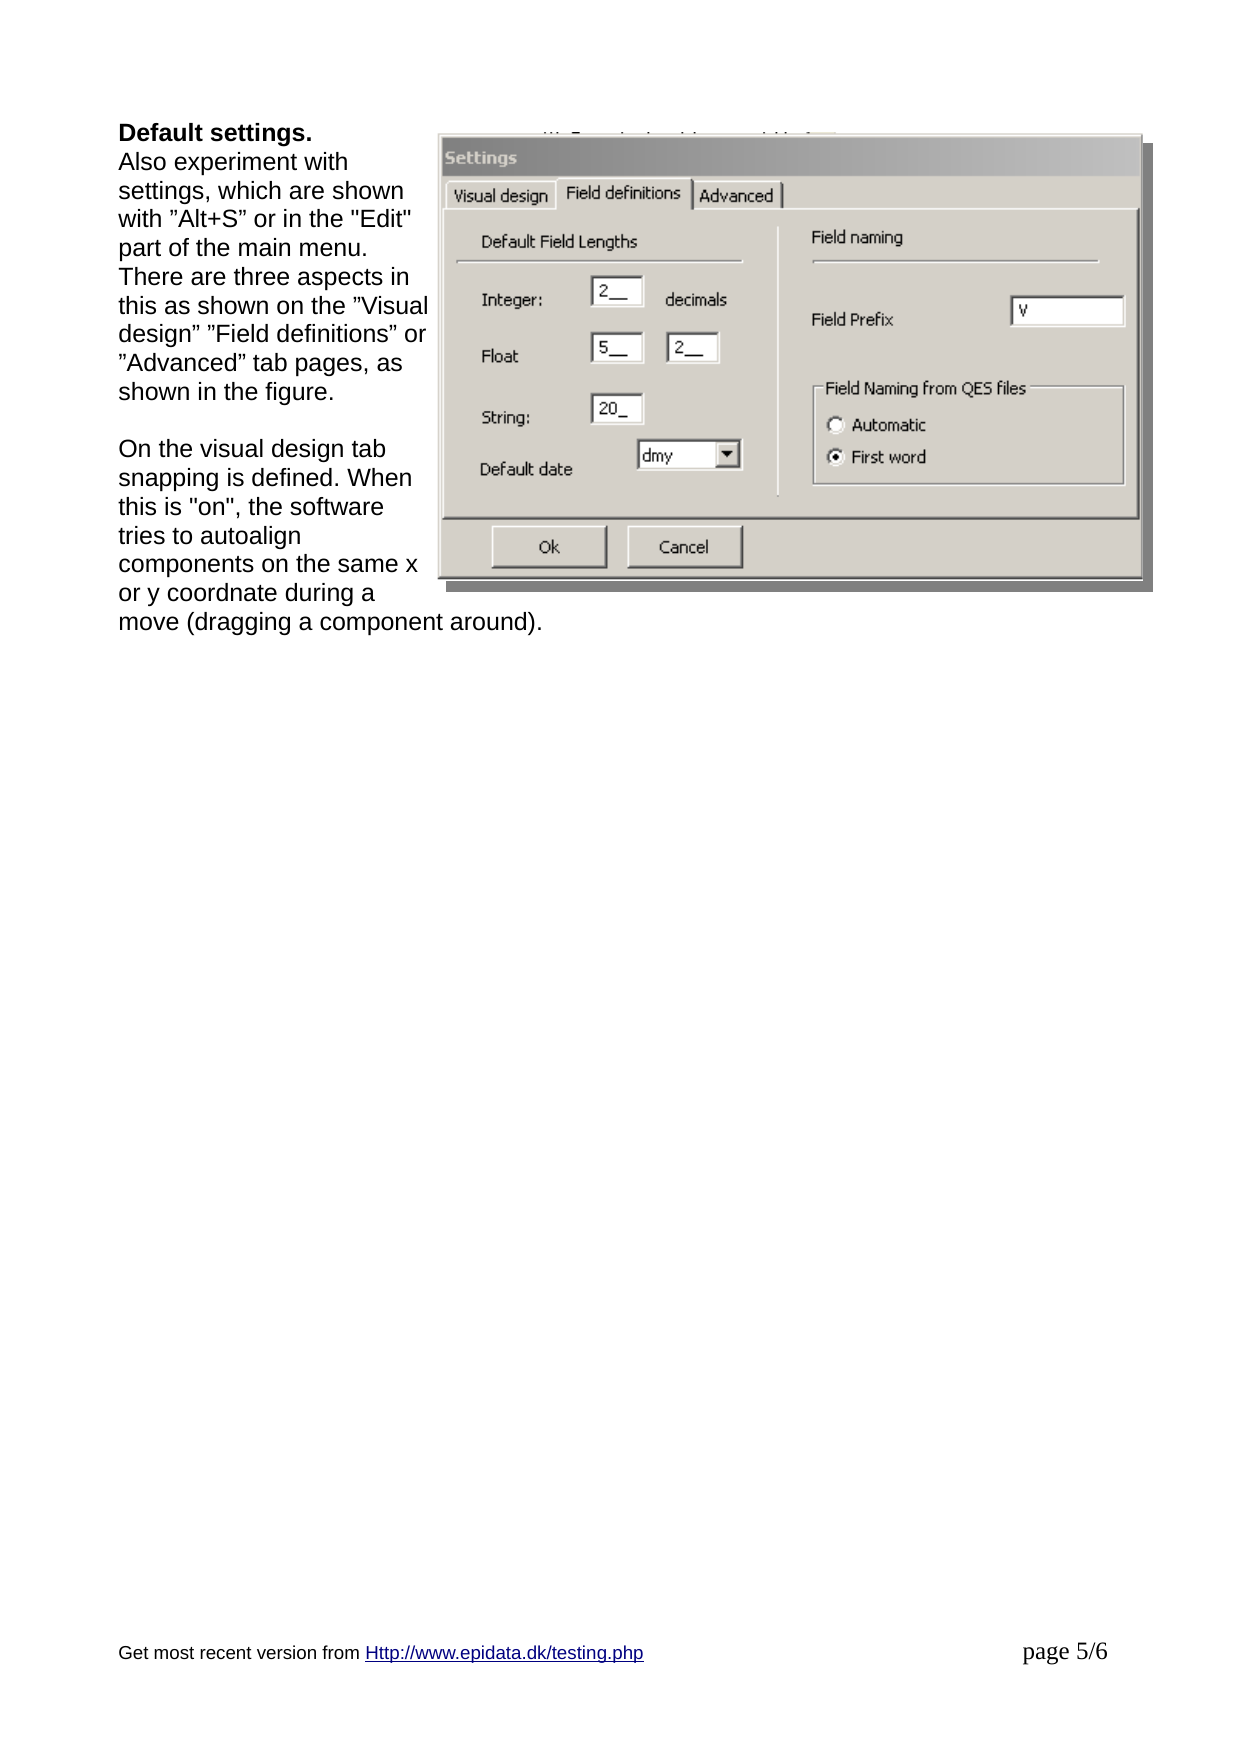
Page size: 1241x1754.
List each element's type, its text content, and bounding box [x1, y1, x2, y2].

text On the visual design tab snapping is defined. When this is "on", the software tries to autoalign components on the same x or y coordnate during a move (dragging a component around). [118, 434, 1122, 636]
text Also experiment with settings, which are shown with ”Alt+S” or in the "Edit" part of the main menu. There are three aspects in this as shown on the ”Visual design” ”Field definitions” or ”Advanced” tab pages, as shown in the figure. [118, 147, 436, 406]
text Default settings. [118, 118, 1122, 147]
picture [436, 132, 1143, 581]
